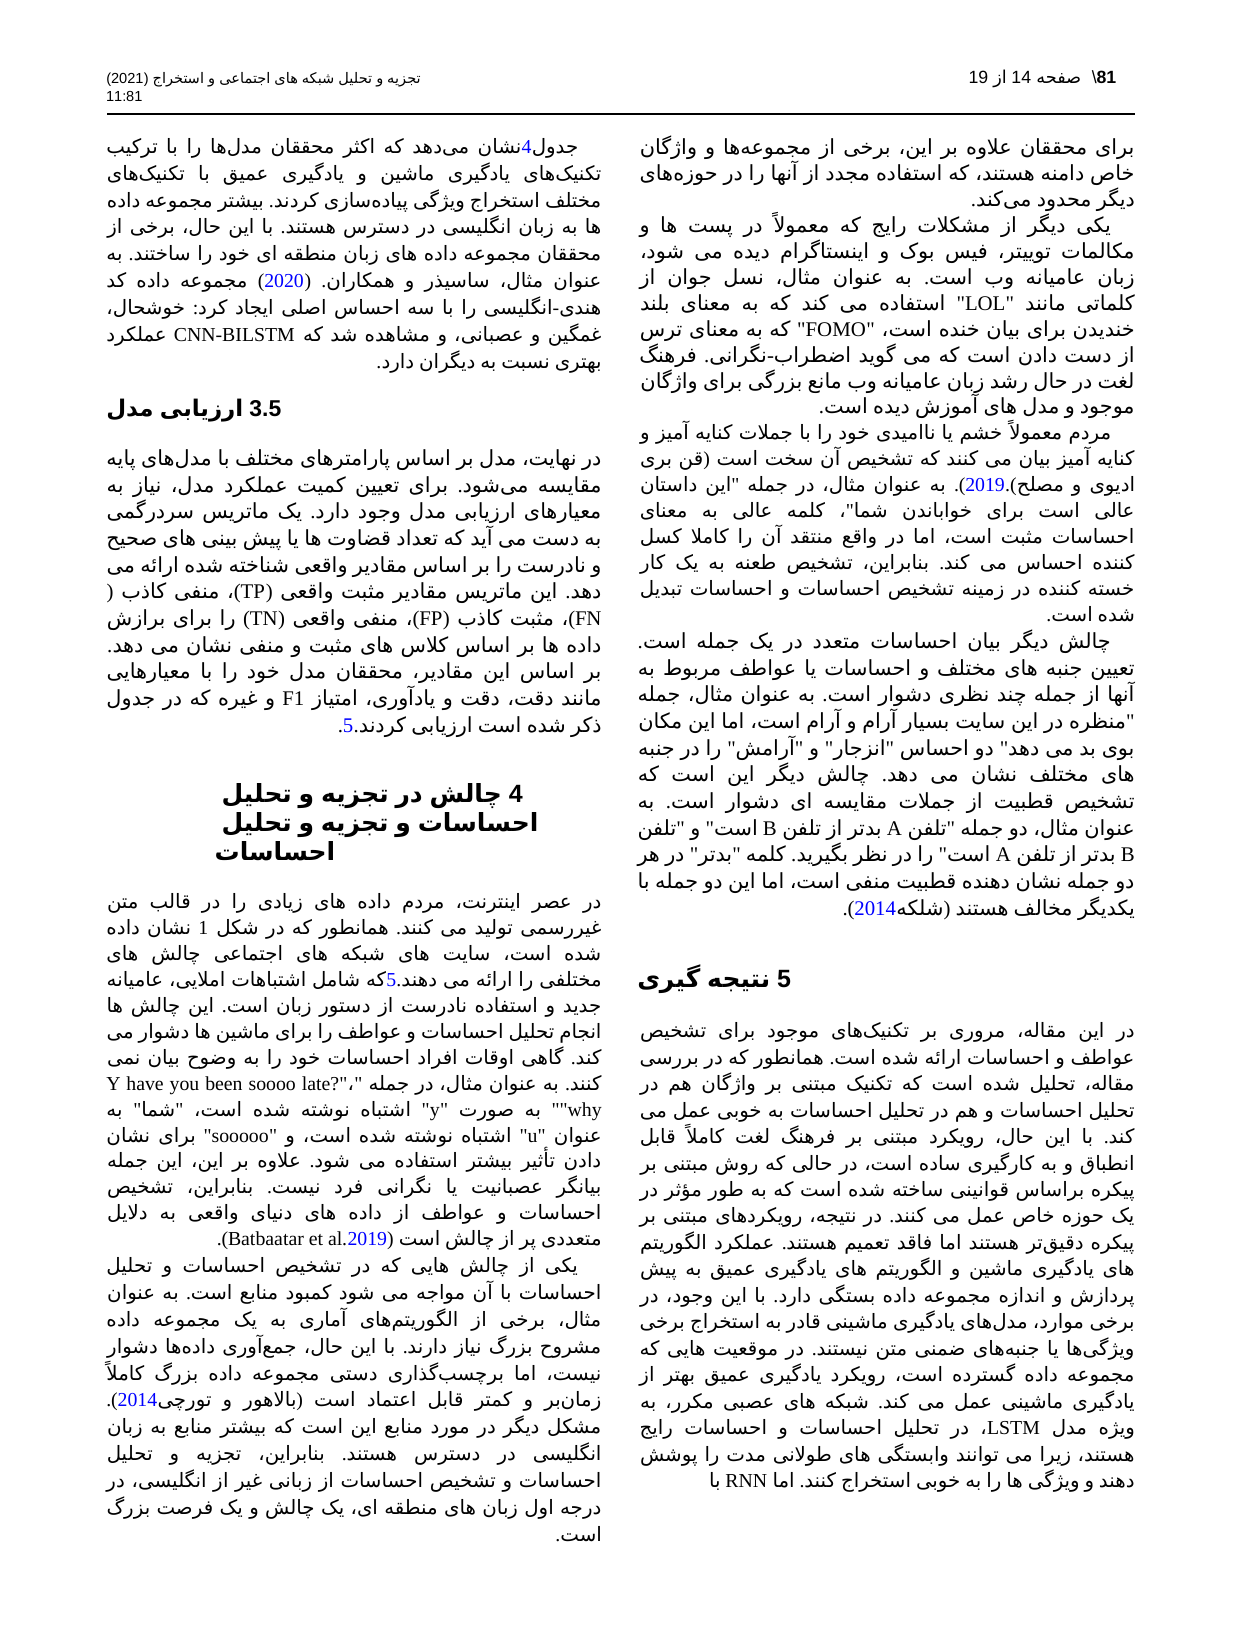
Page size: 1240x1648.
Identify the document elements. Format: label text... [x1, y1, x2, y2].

text 4 چالش در تجزیه و تحلیل احساسات و تجزیه و تحلیل احساسات [214, 780, 601, 866]
text در نهایت، مدل بر اساس پارامترهای مختلف با مدل‌های پایه مقایسه می‌شود. برای تعیین کمیت عملکرد مدل، نیاز به معیارهای ارزیابی مدل وجود دارد. یک ماتریس سردرگمی به دست می آید که تعداد قضاوت ها یا پیش بینی های صحیح و نادرست را بر اساس مقادیر واقعی شناخته شده ارائه می دهد. این ماتریس مقادیر مثبت واقعی (TP)، منفی کاذب (FN)، مثبت کاذب (FP)، منفی واقعی (TN) را برای برازش داده ها بر اساس کلاس های مثبت و منفی نشان می دهد. بر اساس این مقادیر، محققان مدل خود را با معیارهایی مانند دقت، دقت و یادآوری، امتیاز F1 و غیره که در جدول ذکر شده است ارزیابی کردند.5. [106, 446, 602, 737]
text 81\ صفحه 14 از 19 تجزیه و تحلیل شبکه های اجتماعی و استخراج (2021) 11:81 [106, 64, 1135, 104]
text یکی دیگر از مشکلات رایج که معمولاً در پست ها و مکالمات توییتر، فیس بوک و اینستاگرام دیده می شود، زبان عامیانه وب است. به عنوان مثال، نسل جوان از کلماتی مانند "LOL" استفاده می کند که به معنای بلند خندیدن برای بیان خنده است، "FOMO" که به معنای ترس از دست دادن است که می گوید اضطراب-نگرانی. فرهنگ لغت در حال رشد زبان عامیانه وب مانع بزرگی برای واژگان موجود و مدل های آموزش دیده است. [639, 213, 1135, 418]
text چالش دیگر بیان احساسات متعدد در یک جمله است. تعیین جنبه های مختلف و احساسات یا عواطف مربوط به آنها از جمله چند نظری دشوار است. به عنوان مثال، جمله "منظره در این سایت بسیار آرام و آرام است، اما این مکان بوی بد می دهد" دو احساس "انزجار" و "آرامش" را در جنبه های مختلف نشان می دهد. چالش دیگر این است که تشخیص قطبیت از جملات مقایسه ای دشوار است. به عنوان مثال، دو جمله "تلفن A بدتر از تلفن B است" و "تلفن B بدتر از تلفن A است" را در نظر بگیرید. کلمه "بدتر" در هر دو جمله نشان دهنده قطبیت منفی است، اما این دو جمله با یکدیگر مخالف هستند (شلکه2014). [637, 629, 1135, 920]
text برای محققان علاوه بر این، برخی از مجموعه‌ها و واژگان خاص دامنه هستند، که استفاده مجدد از آنها را در حوزه‌های دیگر محدود می‌کند. [639, 135, 1135, 211]
text 3.5 ارزیابی مدل [106, 394, 602, 421]
text 5 نتیجه گیری [637, 964, 1135, 992]
text مردم معمولاً خشم یا ناامیدی خود را با جملات کنایه آمیز و کنایه آمیز بیان می کنند که تشخیص آن سخت است (قن بری ادیوی و مصلح).2019). به عنوان مثال، در جمله "این داستان عالی است برای خواباندن شما"، کلمه عالی به معنای احساسات مثبت است، اما در واقع منتقد آن را کاملا کسل کننده احساس می کند. بنابراین، تشخیص طعنه به یک کار خسته کننده در زمینه تشخیص احساسات و احساسات تبدیل شده است. [639, 421, 1135, 625]
text در عصر اینترنت، مردم داده های زیادی را در قالب متن غیررسمی تولید می کنند. همانطور که در شکل 1 نشان داده شده است، سایت های شبکه های اجتماعی چالش های مختلفی را ارائه می دهند.5که شامل اشتباهات املایی، عامیانه جدید و استفاده نادرست از دستور زبان است. این چالش ها انجام تحلیل احساسات و عواطف را برای ماشین ها دشوار می کند. گاهی اوقات افراد احساسات خود را به وضوح بیان نمی کنند. به عنوان مثال، در جمله "Y have you been soooo late?"، "why" به صورت "y" اشتباه نوشته شده است، "شما" به عنوان "u" اشتباه نوشته شده است، و "sooooo" برای نشان دادن تأثیر بیشتر استفاده می شود. علاوه بر این، این جمله بیانگر عصبانیت یا نگرانی فرد نیست. بنابراین، تشخیص احساسات و عواطف از داده های دنیای واقعی به دلایل متعددی پر از چالش است (Batbaatar et al.2019). [106, 890, 602, 1250]
text در این مقاله، مروری بر تکنیک‌های موجود برای تشخیص عواطف و احساسات ارائه شده است. همانطور که در بررسی مقاله، تحلیل شده است که تکنیک مبتنی بر واژگان هم در تحلیل احساسات و هم در تحلیل احساسات به خوبی عمل می کند. با این حال، رویکرد مبتنی بر فرهنگ لغت کاملاً قابل انطباق و به کارگیری ساده است، در حالی که روش مبتنی بر پیکره براساس قوانینی ساخته شده است که به طور مؤثر در یک حوزه خاص عمل می کنند. در نتیجه، رویکردهای مبتنی بر پیکره دقیق‌تر هستند اما فاقد تعمیم هستند. عملکرد الگوریتم های یادگیری ماشین و الگوریتم های یادگیری عمیق به پیش پردازش و اندازه مجموعه داده بستگی دارد. با این وجود، در برخی موارد، مدل‌های یادگیری ماشینی قادر به استخراج برخی ویژگی‌ها یا جنبه‌های ضمنی متن نیستند. در موقعیت هایی که مجموعه داده گسترده است، رویکرد یادگیری عمیق بهتر از یادگیری ماشینی عمل می کند. شبکه های عصبی مکرر، به ویژه مدل LSTM، در تحلیل احساسات و احساسات رایج هستند، زیرا می توانند وابستگی های طولانی مدت را پوشش دهند و ویژگی ها را به خوبی استخراج کنند. اما RNN با [639, 1019, 1135, 1492]
text یکی از چالش هایی که در تشخیص احساسات و تحلیل احساسات با آن مواجه می شود کمبود منابع است. به عنوان مثال، برخی از الگوریتم‌های آماری به یک مجموعه داده مشروح بزرگ نیاز دارند. با این حال، جمع‌آوری داده‌ها دشوار نیست، اما برچسب‌گذاری دستی مجموعه داده بزرگ کاملاً زمان‌بر و کمتر قابل اعتماد است (بالاهور و تورچی2014). مشکل دیگر در مورد منابع این است که بیشتر منابع به زبان انگلیسی در دسترس هستند. بنابراین، تجزیه و تحلیل احساسات و تشخیص احساسات از زبانی غیر از انگلیسی، در درجه اول زبان های منطقه ای، یک چالش و یک فرصت بزرگ است. [106, 1254, 602, 1546]
text جدول4نشان می‌دهد که اکثر محققان مدل‌ها را با ترکیب تکنیک‌های یادگیری ماشین و یادگیری عمیق با تکنیک‌های مختلف استخراج ویژگی پیاده‌سازی کردند. بیشتر مجموعه داده ها به زبان انگلیسی در دسترس هستند. با این حال، برخی از محققان مجموعه داده های زبان منطقه ای خود را ساختند. به عنوان مثال، ساسیذر و همکاران. (2020) مجموعه داده کد هندی-انگلیسی را با سه احساس اصلی ایجاد کرد: خوشحال، غمگین و عصبانی، و مشاهده شد که CNN-BILSTM عملکرد بهتری نسبت به دیگران دارد. [106, 135, 602, 373]
